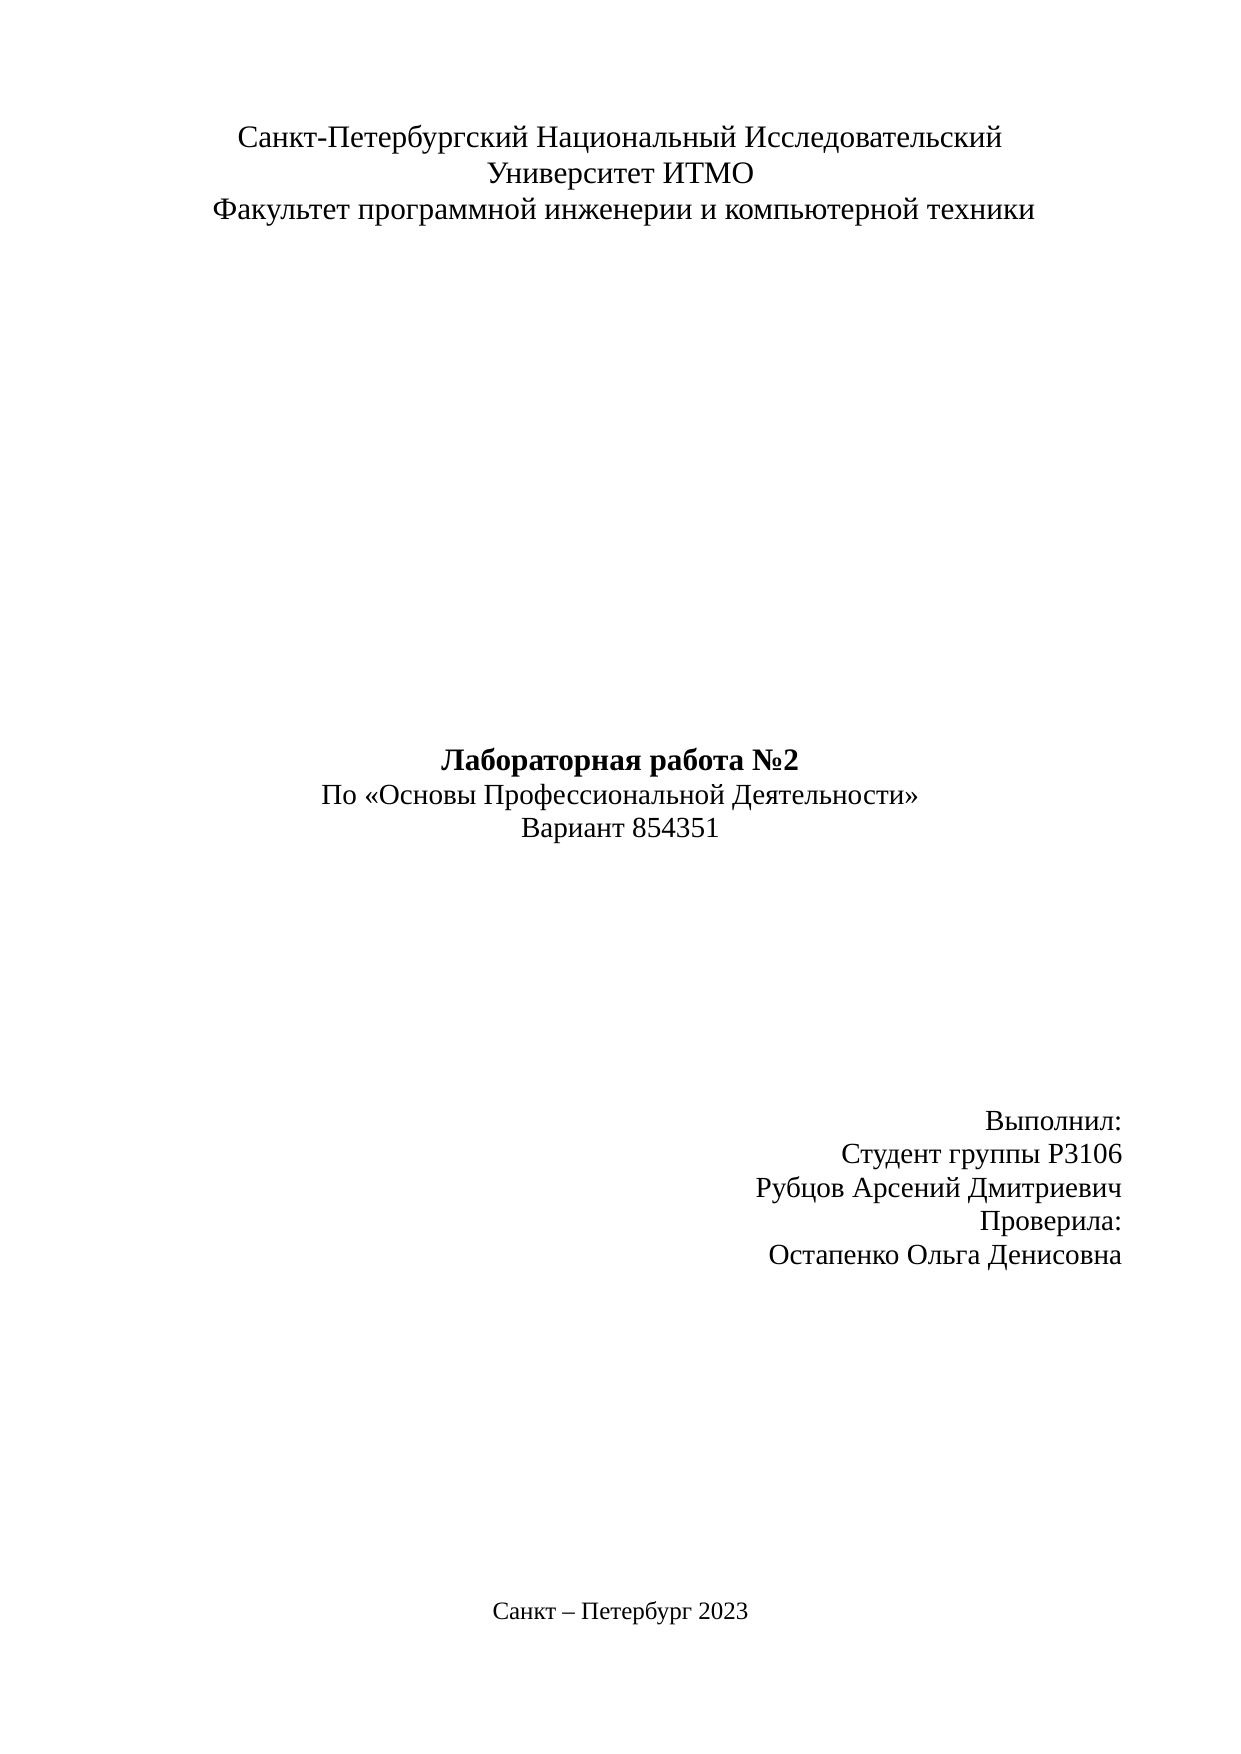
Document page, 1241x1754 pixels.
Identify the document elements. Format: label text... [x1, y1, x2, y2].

text Лабораторная работа №2 [118, 741, 1122, 777]
text Выполнил: [118, 1103, 1122, 1136]
text Факультет программной инженерии и компьютерной техники [118, 190, 1122, 226]
text Остапенко Ольга Денисовна [118, 1237, 1122, 1271]
text Проверила: [118, 1203, 1122, 1237]
text Вариант 854351 [118, 811, 1122, 844]
text Санкт-Петербургский Национальный Исследовательский [118, 118, 1122, 154]
text Рубцов Арсений Дмитриевич [118, 1170, 1122, 1203]
text По «Основы Профессиональной Деятельности» [118, 777, 1122, 811]
text Санкт – Петербург 2023 [118, 1596, 1122, 1625]
text Студент группы P3106 [118, 1136, 1122, 1170]
text Университет ИТМО [118, 154, 1122, 190]
